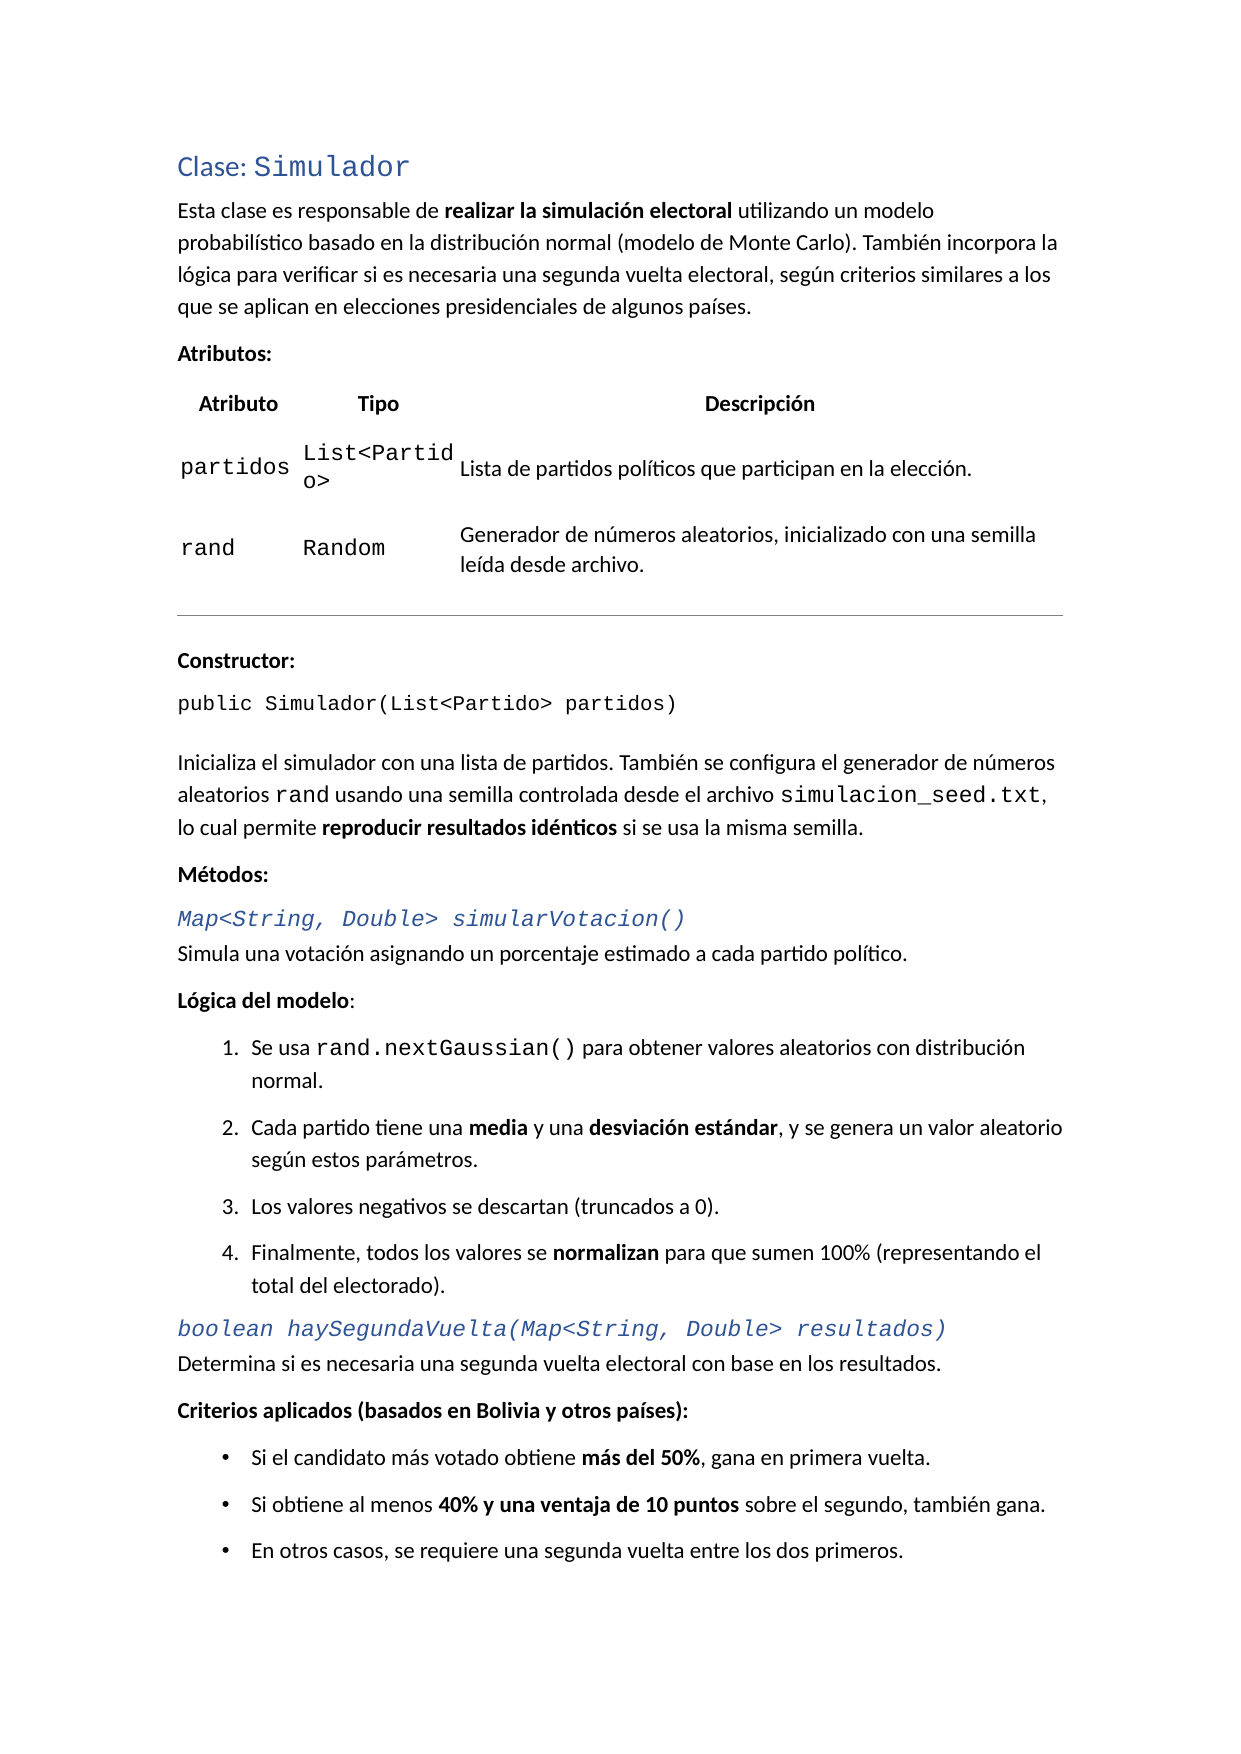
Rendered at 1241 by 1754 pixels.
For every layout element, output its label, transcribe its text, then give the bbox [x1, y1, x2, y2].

table_cell Random [300, 517, 457, 600]
subtitle Clase: Simulador [177, 148, 1063, 185]
text Simula una votación asignando un porcentaje estimado a cada partido político. [177, 939, 1063, 967]
subtitle Map<String, Double> simularVotacion() [177, 907, 1063, 933]
table_header Atributo [177, 386, 300, 439]
table_cell rand [177, 517, 300, 600]
table_header Descripción [457, 386, 1063, 439]
list Si el candidato más votado obtiene más del 50%, gana en primera vuelta. [222, 1443, 1063, 1471]
text Esta clase es responsable de realizar la simulación electoral utilizando un modelo probabilístico basado en la distribución normal (modelo de Monte Carlo). También incorpora la lógica para verificar si es necesaria una segunda vuelta electoral, según criterios similares a los que se aplican en elecciones presidenciales de algunos países. [177, 196, 1063, 321]
list En otros casos, se requiere una segunda vuelta entre los dos primeros. [222, 1537, 1063, 1565]
subtitle boolean haySegundaVuelta(Map<String, Double> resultados) [177, 1317, 1063, 1343]
table_cell Generador de números aleatorios, inicializado con una semilla leída desde archivo. [457, 517, 1063, 600]
text Inicializa el simulador con una lista de partidos. También se configura el generador de números aleatorios rand usando una semilla controlada desde el archivo simulacion_seed.txt, lo cual permite reproducir resultados idénticos si se usa la misma semilla. [177, 748, 1063, 842]
list Se usa rand.nextGaussian() para obtener valores aleatorios con distribución normal. [222, 1033, 1063, 1094]
table_cell List<Partido> [300, 439, 457, 517]
list Finalmente, todos los valores se normalizan para que sumen 100% (representando el total del electorado). [222, 1238, 1063, 1299]
list Cada partido tiene una media y una desviación estándar, y se genera un valor aleatorio según estos parámetros. [222, 1113, 1063, 1173]
table_cell Lista de partidos políticos que participan en la elección. [457, 439, 1063, 517]
text Atributos: [177, 339, 1063, 367]
text Lógica del modelo: [177, 986, 1063, 1014]
list Los valores negativos se descartan (truncados a 0). [222, 1192, 1063, 1220]
text Criterios aplicados (basados en Bolivia y otros países): [177, 1396, 1063, 1424]
text Determina si es necesaria una segunda vuelta electoral con base en los resultados. [177, 1349, 1063, 1378]
table_header Tipo [300, 386, 457, 439]
text public Simulador(List<Partido> partidos) [177, 693, 1063, 717]
table_cell partidos [177, 439, 300, 517]
list Si obtiene al menos 40% y una ventaja de 10 puntos sobre el segundo, también gana. [222, 1490, 1063, 1518]
text Métodos: [177, 860, 1063, 888]
text Constructor: [177, 646, 1063, 674]
